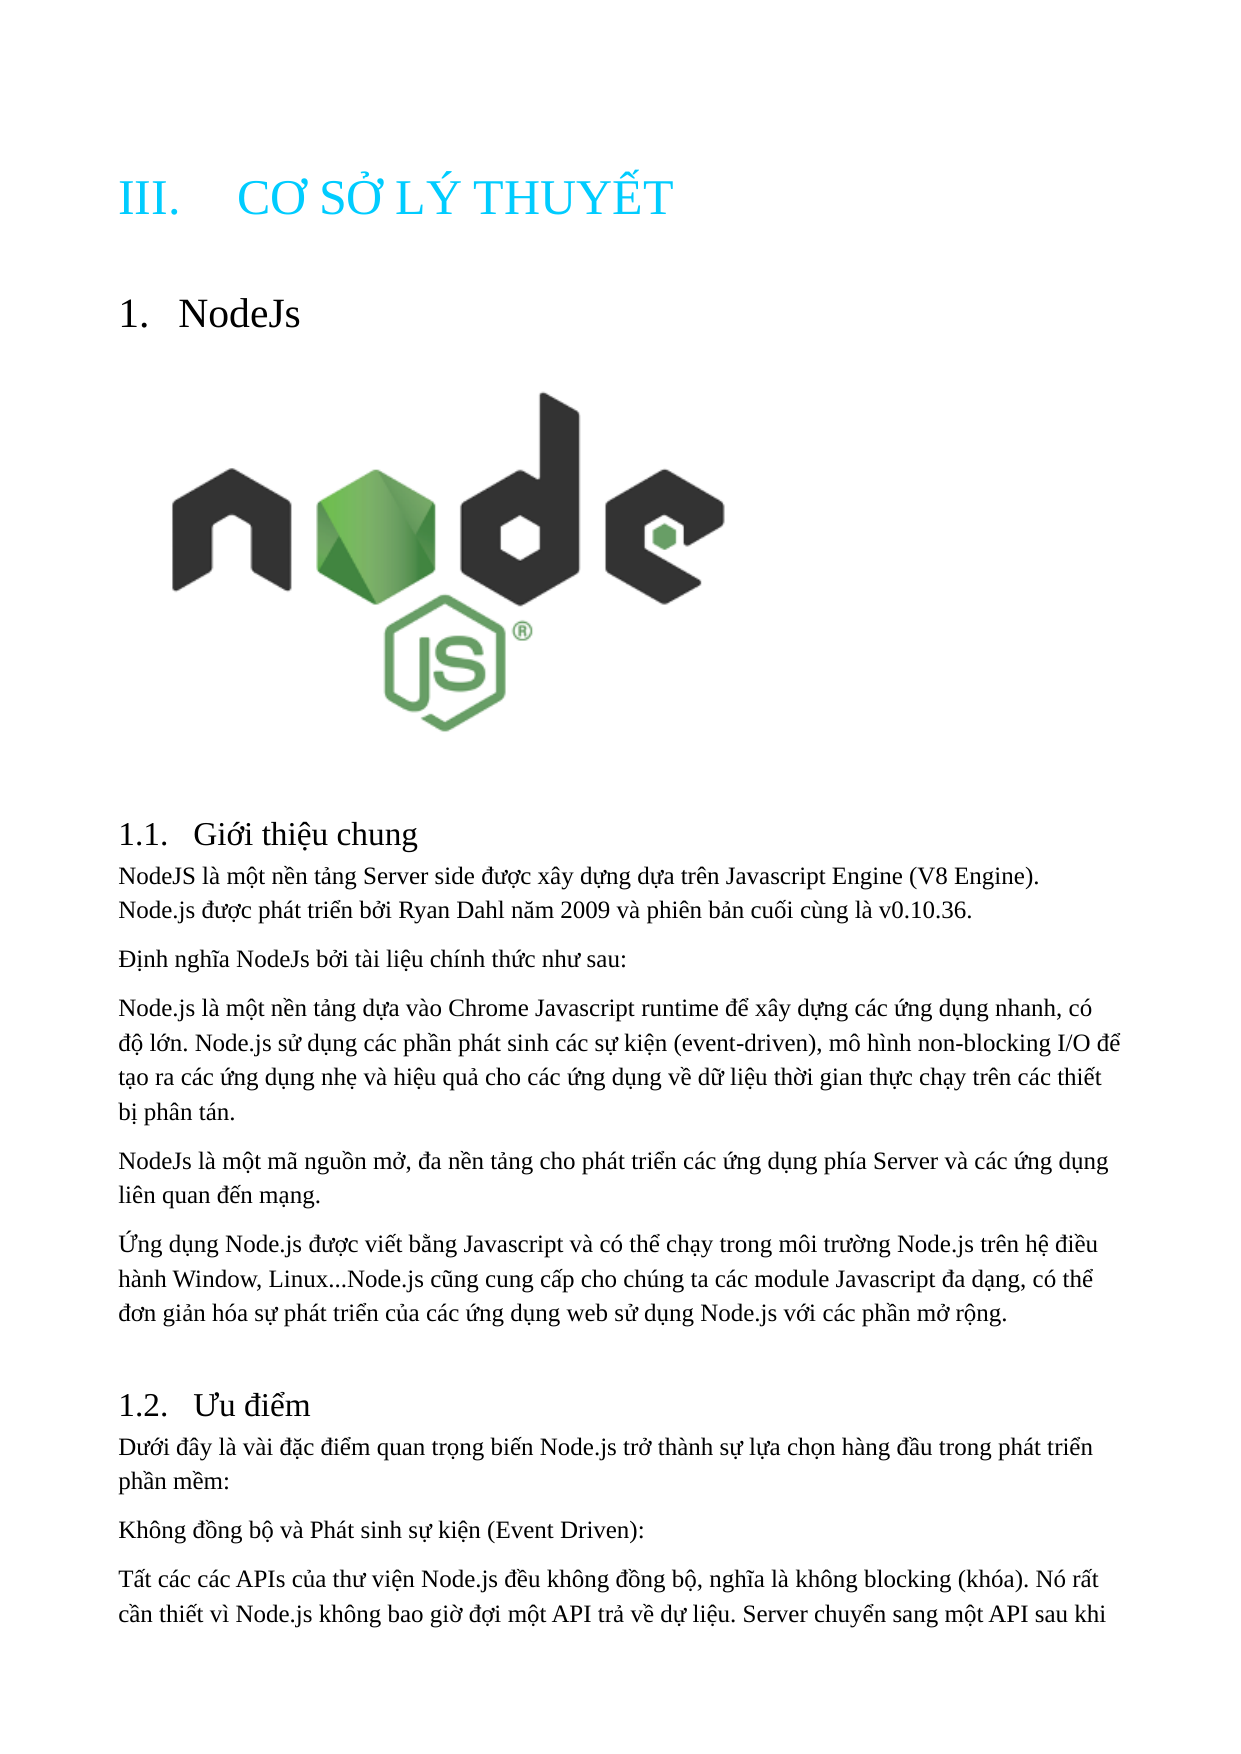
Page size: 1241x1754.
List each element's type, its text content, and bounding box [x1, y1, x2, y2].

text NodeJS là một nền tảng Server side được xây dựng dựa trên Javascript Engine (V8 Engine). Node.js được phát triển bởi Ryan Dahl năm 2009 và phiên bản cuối cùng là v0.10.36. [118, 861, 1122, 924]
text Định nghĩa NodeJs bởi tài liệu chính thức như sau: [118, 944, 1122, 973]
text Không đồng bộ và Phát sinh sự kiện (Event Driven): [118, 1515, 1122, 1544]
title CƠ SỞ LÝ THUYẾT [118, 168, 1122, 226]
text Ứng dụng Node.js được viết bằng Javascript và có thể chạy trong môi trường Node.js trên hệ điều hành Window, Linux...Node.js cũng cung cấp cho chúng ta các module Javascript đa dạng, có thể đơn giản hóa sự phát triển của các ứng dụng web sử dụng Node.js với các phần mở rộng. [118, 1229, 1122, 1327]
text Node.js là một nền tảng dựa vào Chrome Javascript runtime để xây dựng các ứng dụng nhanh, có độ lớn. Node.js sử dụng các phần phát sinh các sự kiện (event-driven), mô hình non-blocking I/O để tạo ra các ứng dụng nhẹ và hiệu quả cho các ứng dụng về dữ liệu thời gian thực chạy trên các thiết bị phân tán. [118, 993, 1122, 1126]
picture [118, 348, 781, 777]
subtitle Giới thiệu chung [118, 814, 1122, 852]
subtitle NodeJs [118, 288, 1122, 336]
text Dưới đây là vài đặc điểm quan trọng biến Node.js trở thành sự lựa chọn hàng đầu trong phát triển phần mềm: [118, 1432, 1122, 1495]
text Tất các các APIs của thư viện Node.js đều không đồng bộ, nghĩa là không blocking (khóa). Nó rất cần thiết vì Node.js không bao giờ đợi một API trả về dự liệu. Server chuyển sang một API sau khi [118, 1564, 1122, 1627]
text NodeJs là một mã nguồn mở, đa nền tảng cho phát triển các ứng dụng phía Server và các ứng dụng liên quan đến mạng. [118, 1146, 1122, 1209]
subtitle Ưu điểm [118, 1385, 1122, 1423]
